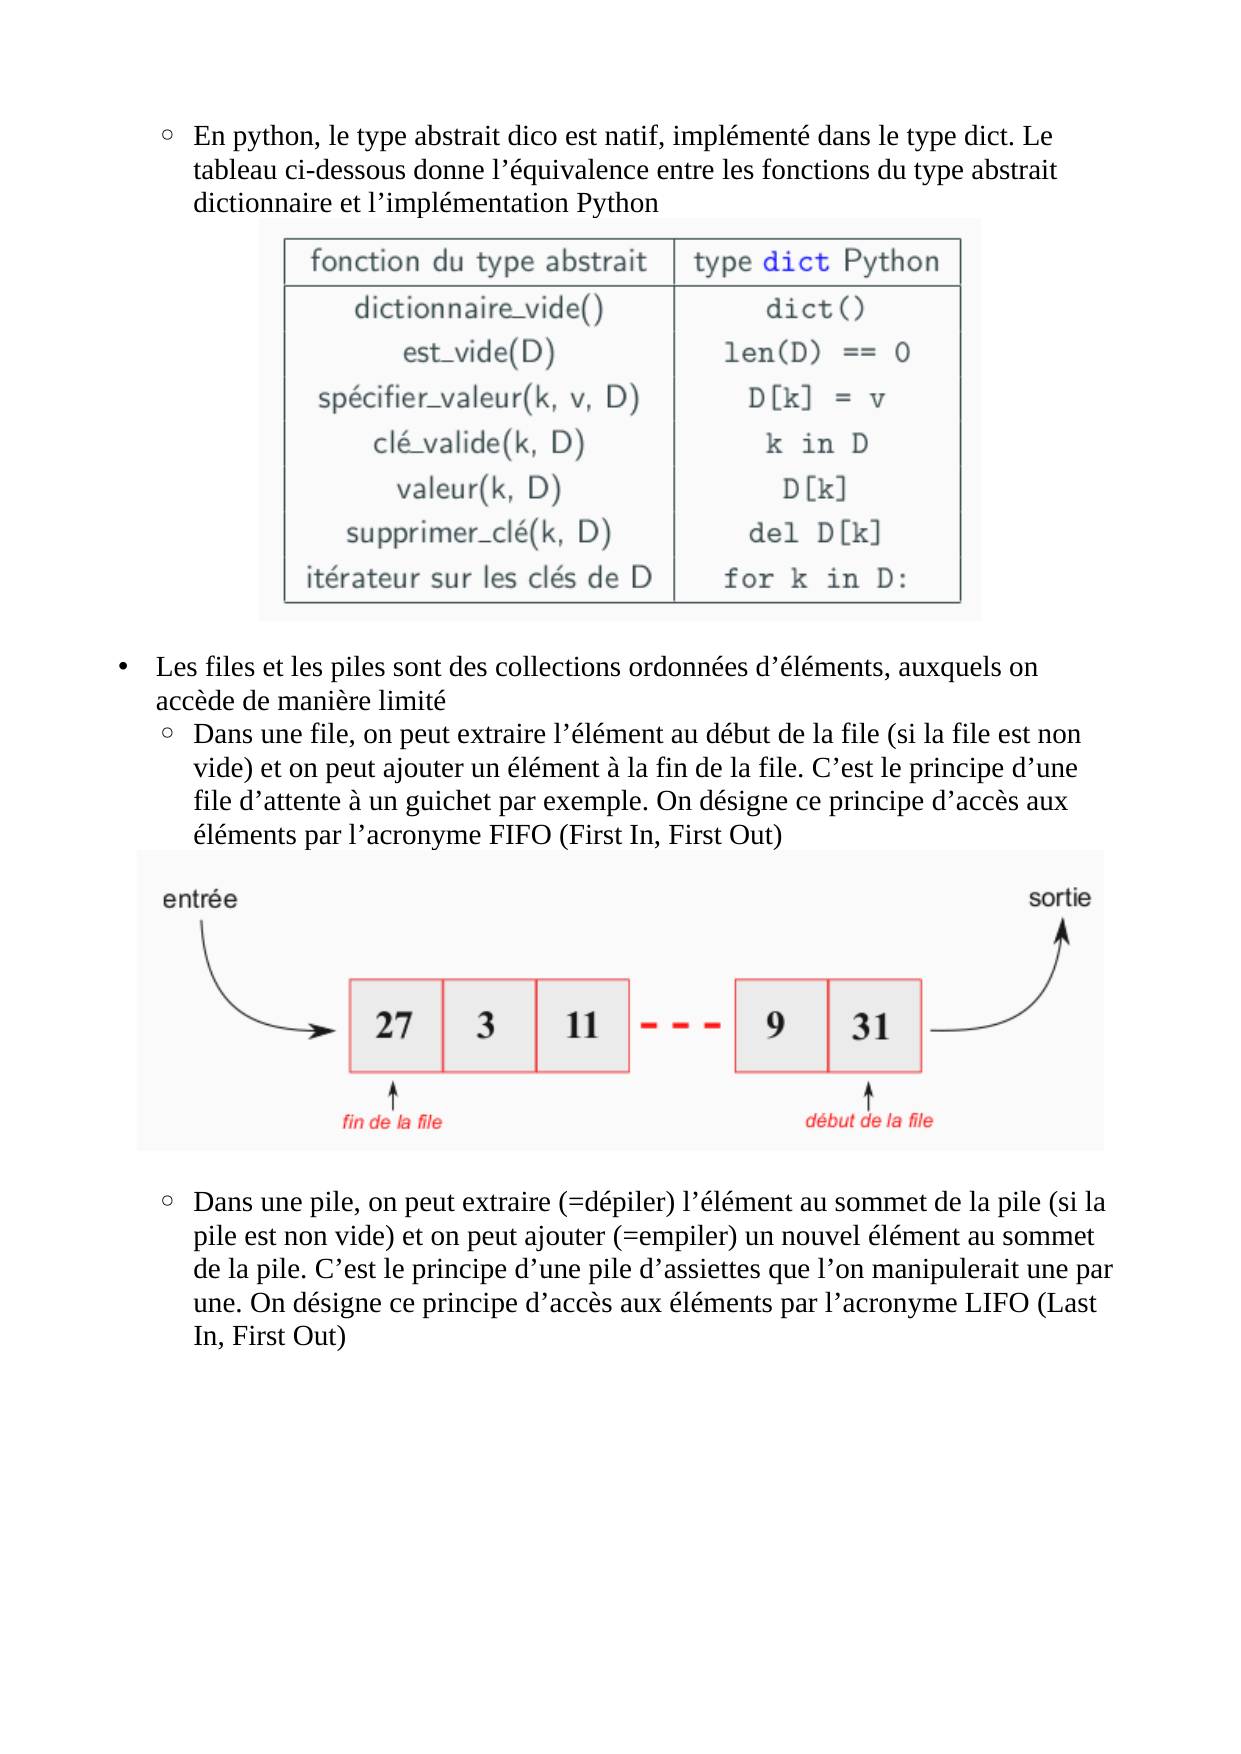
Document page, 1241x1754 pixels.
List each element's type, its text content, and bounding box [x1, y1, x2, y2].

list En python, le type abstrait dico est natif, implémenté dans le type dict. Le tableau ci-dessous donne l’équivalence entre les fonctions du type abstrait dictionnaire et l’implémentation Python [156, 118, 1122, 219]
list Dans une pile, on peut extraire (=dépiler) l’élément au sommet de la pile (si la pile est non vide) et on peut ajouter (=empiler) un nouvel élément au sommet de la pile. C’est le principe d’une pile d’assiettes que l’on manipulerait une par une. On désigne ce principe d’accès aux éléments par l’acronyme LIFO (Last In, First Out) [156, 1184, 1122, 1352]
picture [136, 850, 1104, 1151]
list Dans une file, on peut extraire l’élément au début de la file (si la file est non vide) et on peut ajouter un élément à la fin de la file. C’est le principe d’une file d’attente à un guichet par exemple. On désigne ce principe d’accès aux éléments par l’acronyme FIFO (First In, First Out) [156, 716, 1122, 851]
list Les files et les piles sont des collections ordonnées d’éléments, auxquels on accède de manière limité [118, 649, 1122, 716]
picture [259, 218, 982, 621]
